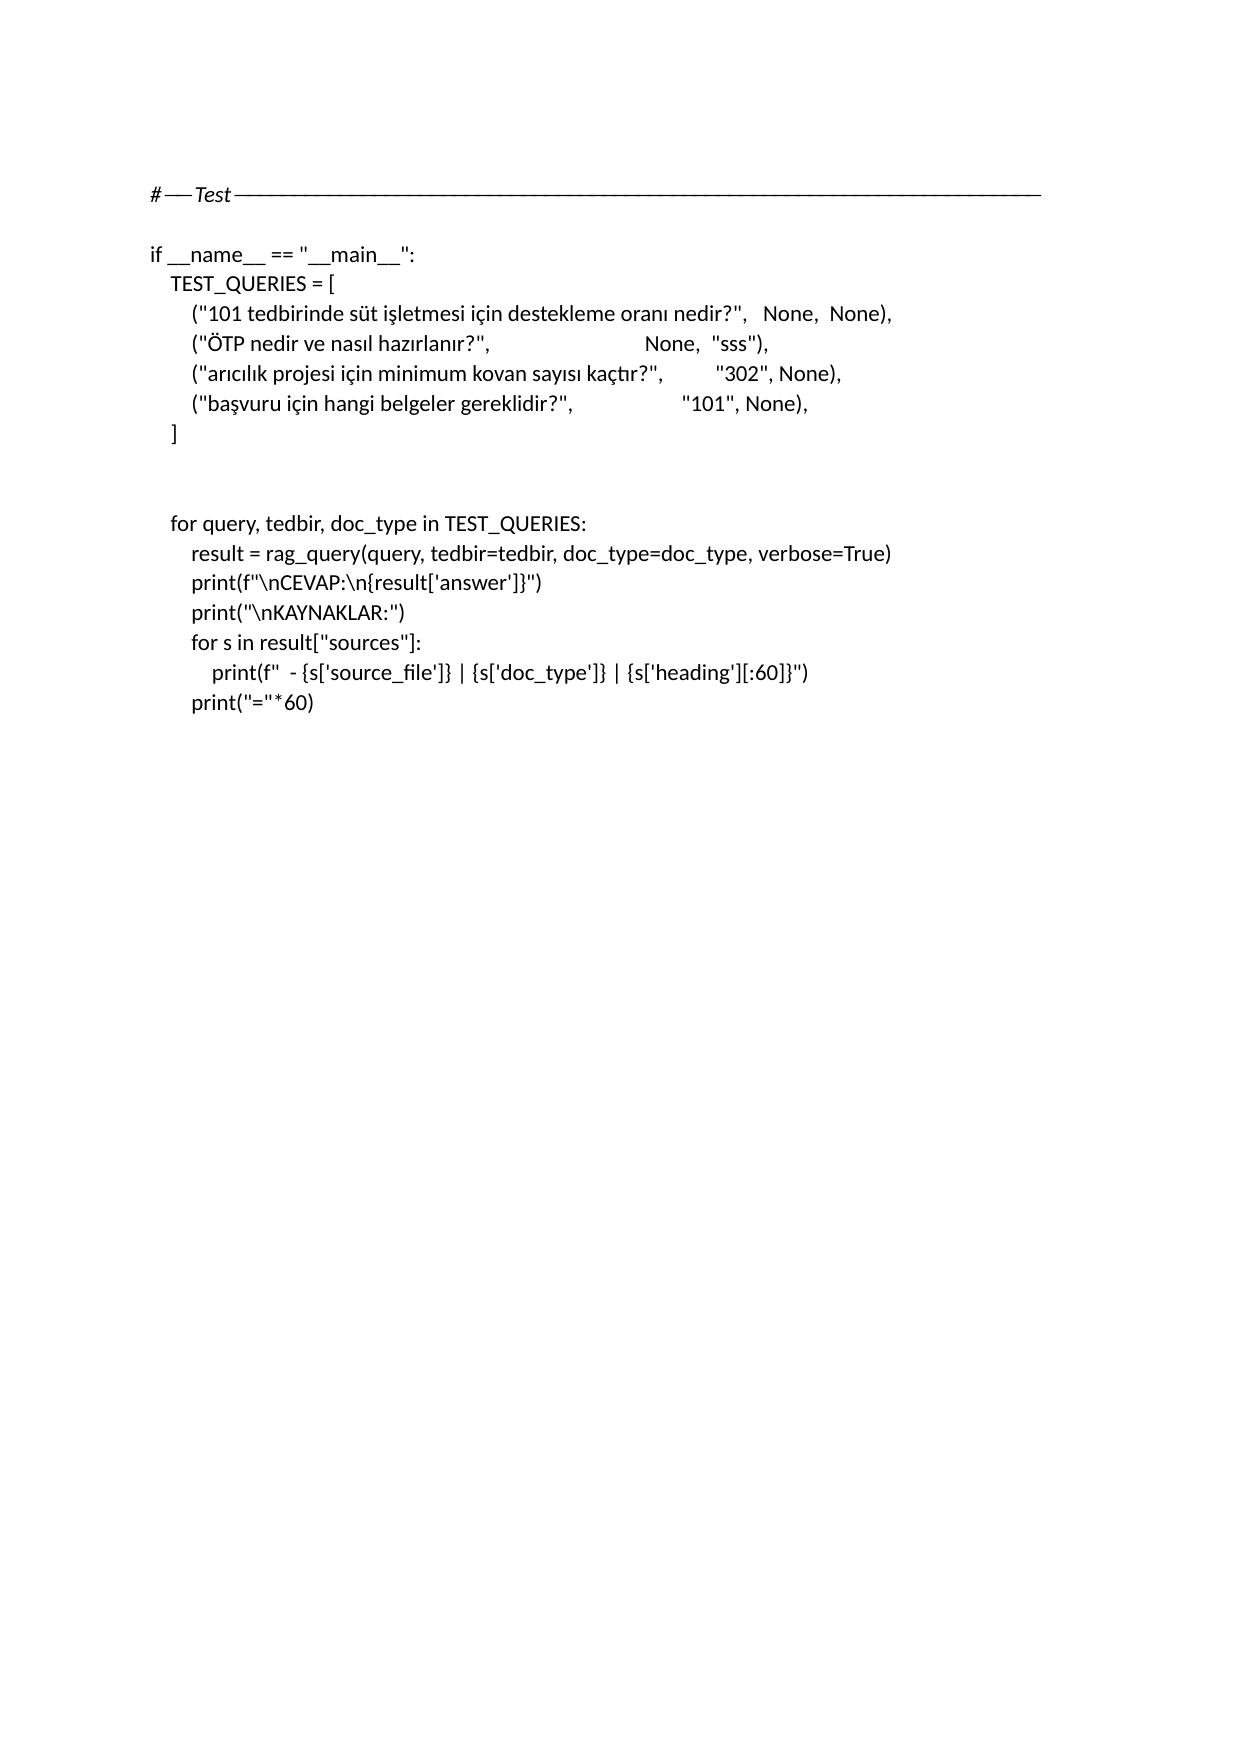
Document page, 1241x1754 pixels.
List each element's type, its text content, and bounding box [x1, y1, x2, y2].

text # ── Test ────────────────────────────────────────────────────────────────────── if __name__ == "__main__": TEST_QUERIES = [ ("101 tedbirinde süt işletmesi için destekleme oranı nedir?", None, None), ("ÖTP nedir ve nasıl hazırlanır?", None, "sss"), ("arıcılık projesi için minimum kovan sayısı kaçtır?", "302", None), ("başvuru için hangi belgeler gereklidir?", "101", None), ] for query, tedbir, doc_type in TEST_QUERIES: result = rag_query(query, tedbir=tedbir, doc_type=doc_type, verbose=True) print(f"\nCEVAP:\n{result['answer']}") print("\nKAYNAKLAR:") for s in result["sources"]: print(f" - {s['source_file']} | {s['doc_type']} | {s['heading'][:60]}") print("="*60) [150, 150, 1090, 716]
